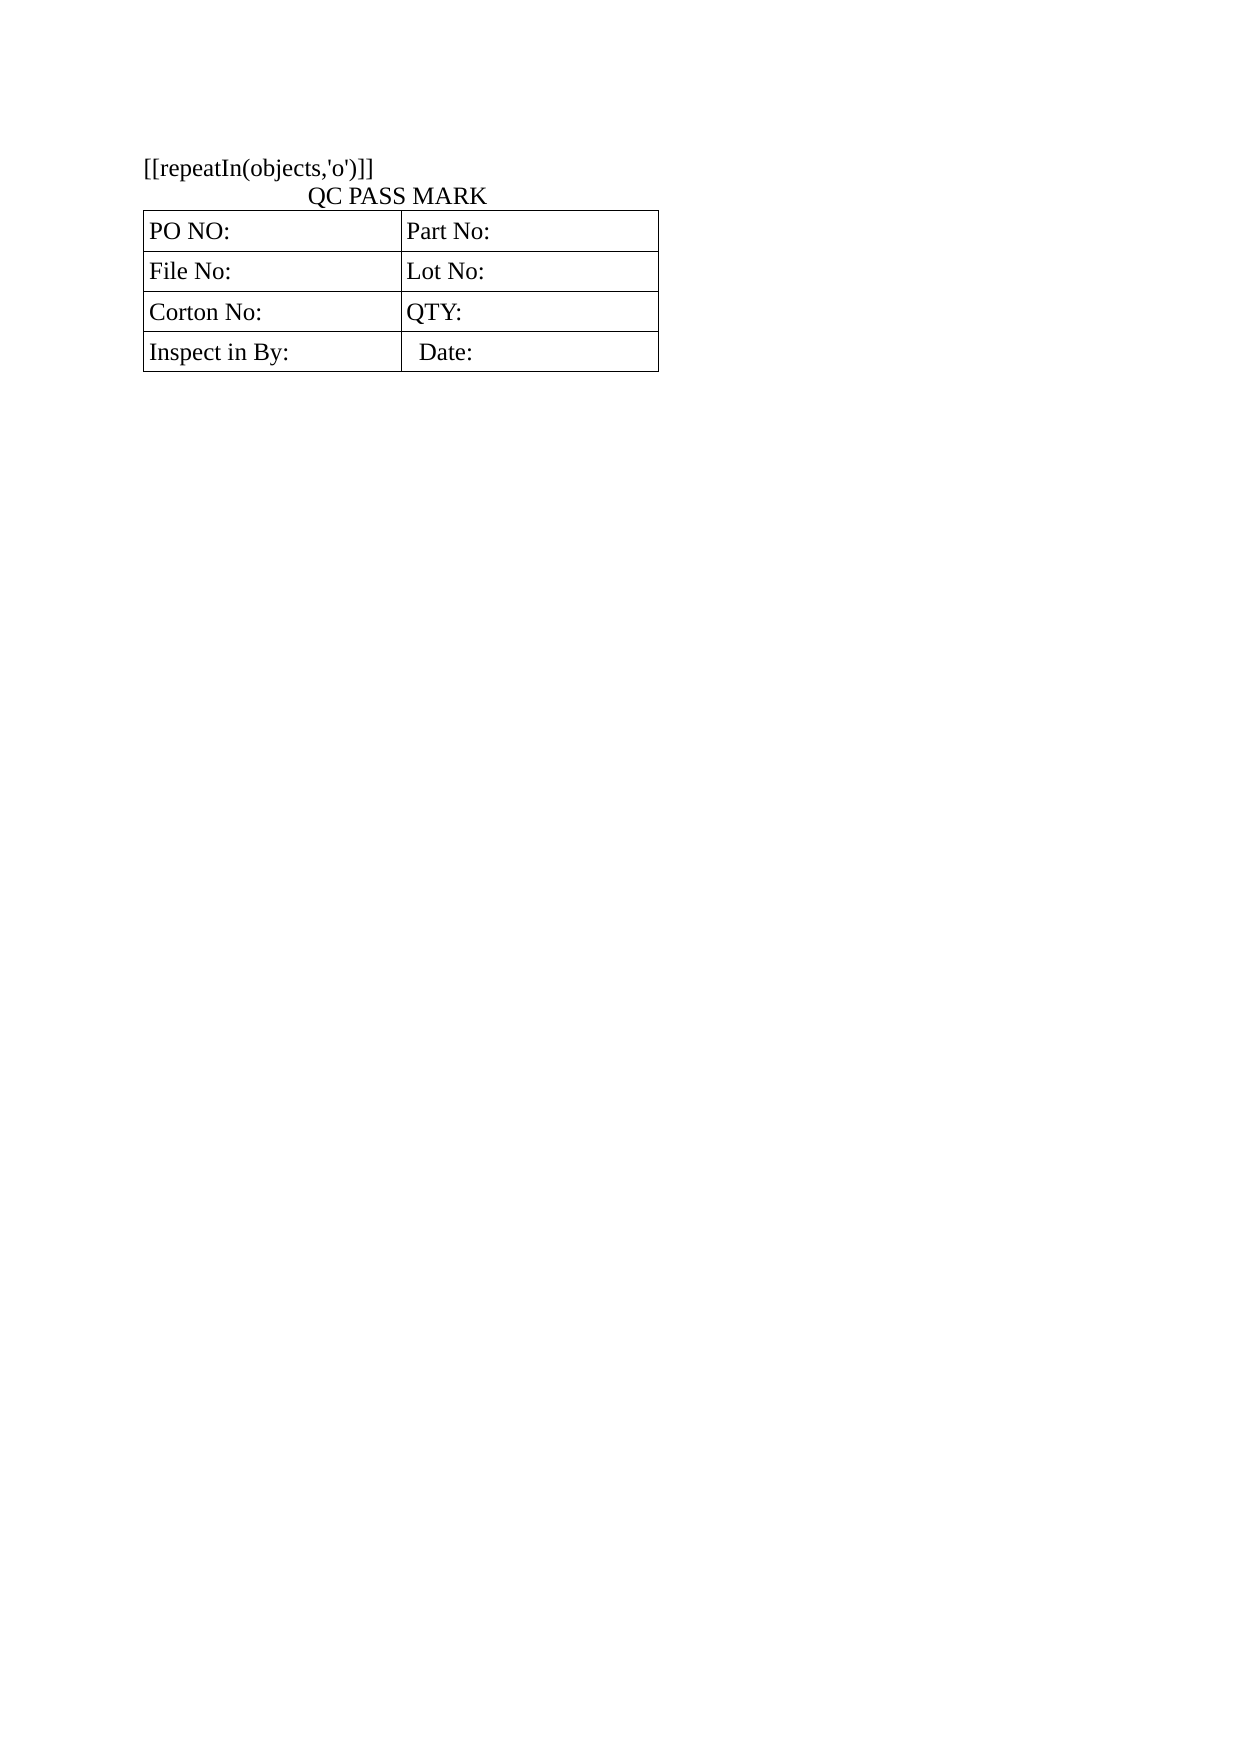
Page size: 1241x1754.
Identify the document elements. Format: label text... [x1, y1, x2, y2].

table_cell Lot No: [402, 252, 658, 291]
table_cell File No: [144, 252, 401, 291]
table_cell QTY: [402, 292, 658, 331]
table_cell Inspect in By: [144, 332, 401, 371]
table_header Part No: [402, 211, 658, 251]
table_header PO NO: [144, 211, 401, 251]
table_cell Corton No: [144, 292, 401, 331]
table_header [[repeatIn(objects,'o')]] QC PASS MARK [138, 148, 664, 418]
table_cell Date: [402, 332, 658, 371]
